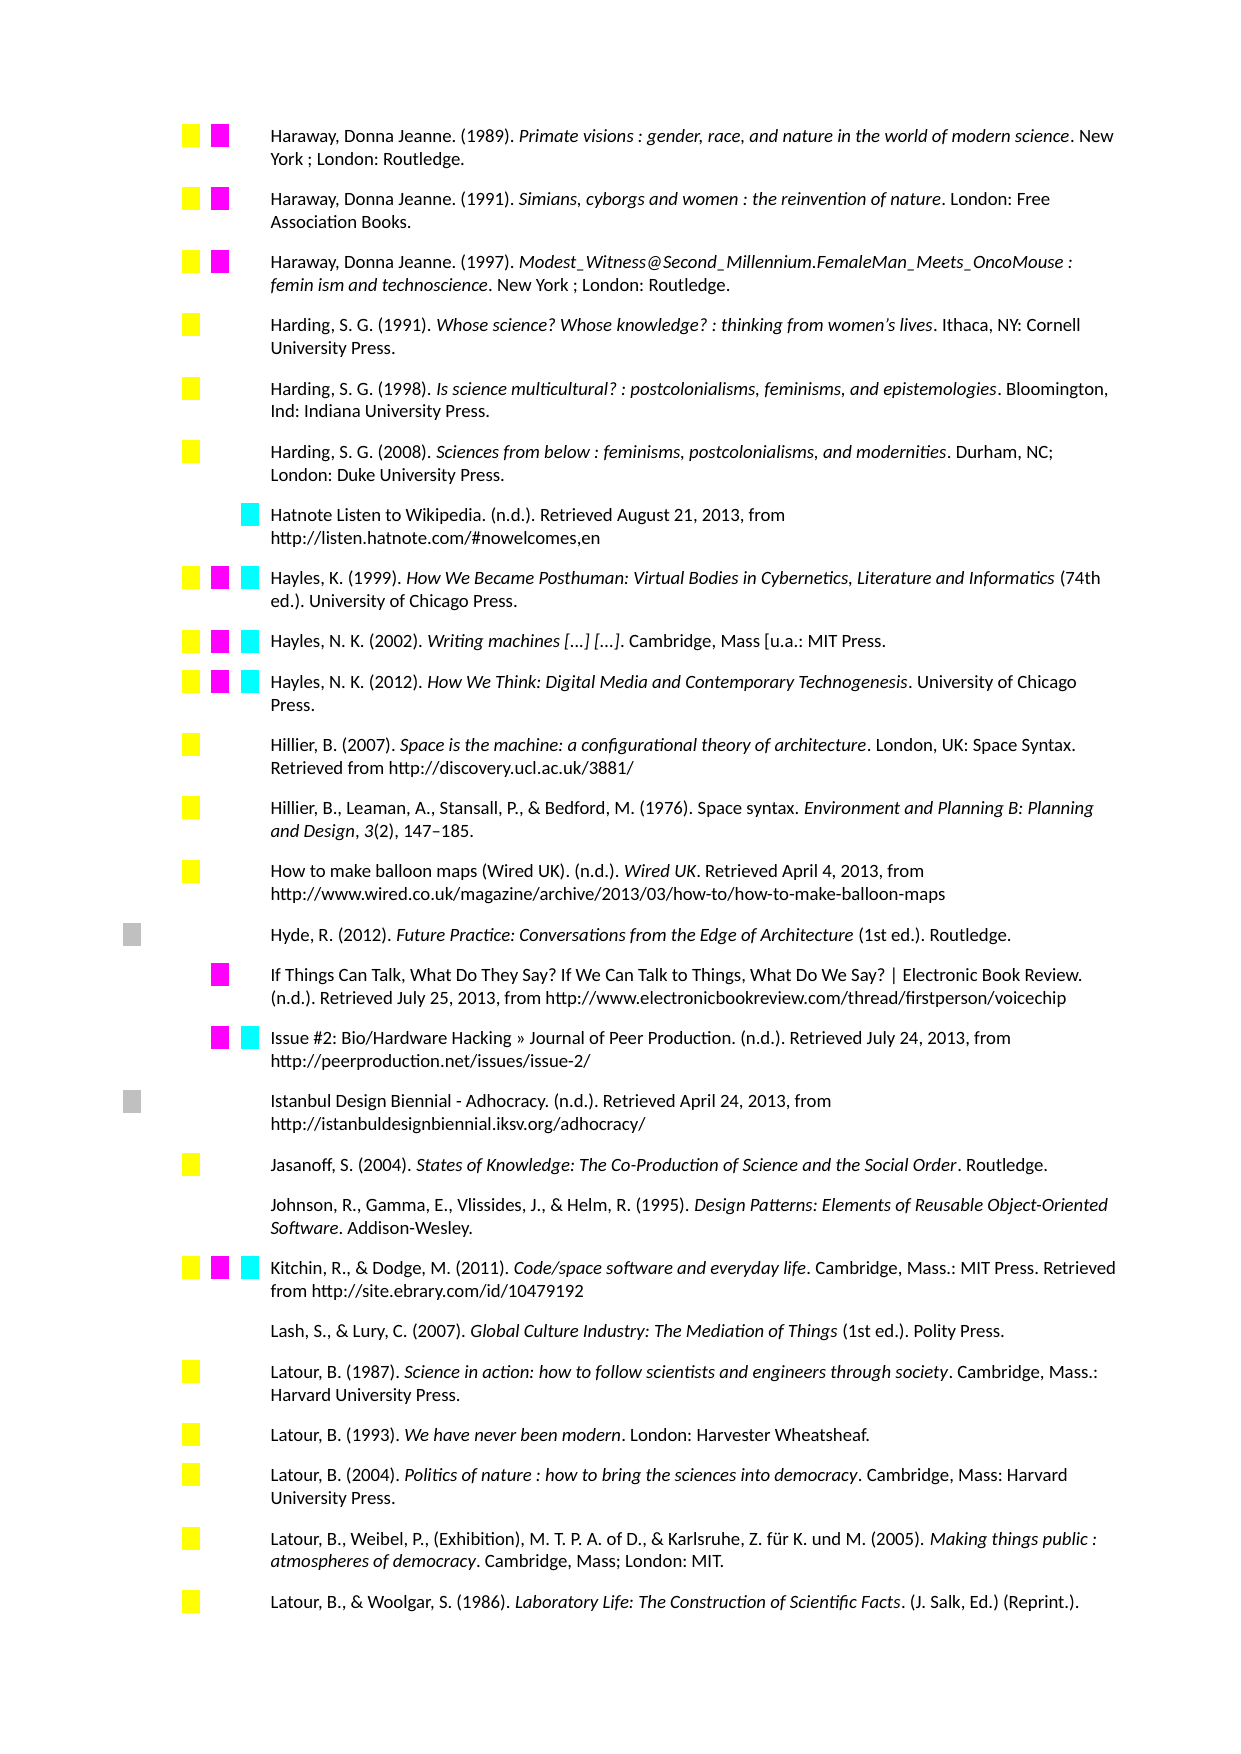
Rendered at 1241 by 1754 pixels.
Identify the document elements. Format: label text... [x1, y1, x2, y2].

table_cell [176, 371, 206, 434]
table_cell [235, 371, 264, 434]
table_cell [206, 1584, 235, 1624]
table_cell [117, 1584, 147, 1624]
table_cell [235, 728, 264, 791]
table_cell [206, 371, 235, 434]
table_cell [117, 1084, 147, 1147]
table_cell [176, 118, 206, 181]
table_cell [235, 664, 264, 727]
table_cell [235, 561, 264, 624]
table_cell Hillier, B., Leaman, A., Stansall, P., & Bedford, M. (1976). Space syntax. Environment and Planning B: Planning and Design, 3(2), 147–185. [265, 791, 1122, 854]
table_cell [117, 728, 147, 791]
table_cell [235, 1418, 264, 1458]
table_cell [117, 1354, 147, 1417]
table_cell [147, 434, 176, 497]
table_cell [147, 1314, 176, 1354]
table_cell [147, 854, 176, 917]
table_cell [147, 728, 176, 791]
table_cell Issue #2: Bio/Hardware Hacking » Journal of Peer Production. (n.d.). Retrieved July 24, 2013, from http://peerproduction.net/issues/issue-2/ [265, 1021, 1122, 1084]
table_cell [147, 1251, 176, 1314]
table_cell [235, 245, 264, 308]
table_cell [206, 854, 235, 917]
table_cell Haraway, Donna Jeanne. (1997). Modest_Witness@Second_Millennium.FemaleMan_Meets_OncoMouse : femin ism and technoscience. New York ; London: Routledge. [265, 245, 1122, 308]
table_cell [235, 1021, 264, 1084]
table_cell [147, 371, 176, 434]
table_cell [147, 958, 176, 1021]
table_cell [235, 1188, 264, 1251]
table_cell Kitchin, R., & Dodge, M. (2011). Code/space software and everyday life. Cambridge, Mass.: MIT Press. Retrieved from http://site.ebrary.com/id/10479192 [265, 1251, 1122, 1314]
table_cell [235, 791, 264, 854]
table_cell [147, 561, 176, 624]
table_cell [117, 1521, 147, 1584]
table_cell Haraway, Donna Jeanne. (1989). Primate visions : gender, race, and nature in the world of modern science. New York ; London: Routledge. [265, 118, 1122, 181]
table_cell [117, 624, 147, 664]
table_cell [206, 917, 235, 957]
table_cell [235, 1084, 264, 1147]
table_cell Lash, S., & Lury, C. (2007). Global Culture Industry: The Mediation of Things (1st ed.). Polity Press. [265, 1314, 1122, 1354]
table_cell [117, 664, 147, 727]
table_cell [117, 498, 147, 561]
table_cell [176, 854, 206, 917]
table_cell [147, 1188, 176, 1251]
table_cell Latour, B., & Woolgar, S. (1986). Laboratory Life: The Construction of Scientific Facts. (J. Salk, Ed.) (Reprint.). [265, 1584, 1122, 1624]
table_cell [206, 1354, 235, 1417]
table_cell [206, 181, 235, 244]
table_cell [206, 1521, 235, 1584]
table_cell [176, 498, 206, 561]
table_cell [235, 498, 264, 561]
table_cell [176, 1521, 206, 1584]
table_cell Hatnote Listen to Wikipedia. (n.d.). Retrieved August 21, 2013, from http://listen.hatnote.com/#nowelcomes,en [265, 498, 1122, 561]
table_cell [147, 1418, 176, 1458]
table_cell [147, 181, 176, 244]
table_cell [206, 1418, 235, 1458]
table_cell [176, 1021, 206, 1084]
table_cell Latour, B., Weibel, P., (Exhibition), M. T. P. A. of D., & Karlsruhe, Z. für K. und M. (2005). Making things public : atmospheres of democracy. Cambridge, Mass; London: MIT. [265, 1521, 1122, 1584]
table_cell [206, 624, 235, 664]
table_cell [206, 1021, 235, 1084]
table_cell [117, 561, 147, 624]
table_cell [176, 958, 206, 1021]
table_cell [176, 1251, 206, 1314]
table_cell Haraway, Donna Jeanne. (1991). Simians, cyborgs and women : the reinvention of nature. London: Free Association Books. [265, 181, 1122, 244]
table_cell [147, 1354, 176, 1417]
table_cell [176, 181, 206, 244]
table_cell [117, 245, 147, 308]
table_cell [206, 434, 235, 497]
table_cell [147, 1147, 176, 1187]
table_cell [117, 181, 147, 244]
table_cell [147, 664, 176, 727]
table_cell [176, 1418, 206, 1458]
table_cell [176, 1458, 206, 1521]
table_cell [176, 434, 206, 497]
table_cell Latour, B. (1993). We have never been modern. London: Harvester Wheatsheaf. [265, 1418, 1122, 1458]
table_cell [206, 1251, 235, 1314]
table_cell Istanbul Design Biennial - Adhocracy. (n.d.). Retrieved April 24, 2013, from http://istanbuldesignbiennial.iksv.org/adhocracy/ [265, 1084, 1122, 1147]
table_cell [235, 118, 264, 181]
table_cell [206, 1314, 235, 1354]
table_cell [206, 791, 235, 854]
table_cell [147, 1021, 176, 1084]
table_cell Harding, S. G. (1998). Is science multicultural? : postcolonialisms, feminisms, and epistemologies. Bloomington, Ind: Indiana University Press. [265, 371, 1122, 434]
table_cell [235, 1458, 264, 1521]
table_cell [235, 1584, 264, 1624]
table_cell [235, 1521, 264, 1584]
table_cell [206, 728, 235, 791]
table_cell [117, 308, 147, 371]
table_cell [147, 917, 176, 957]
table_cell [235, 624, 264, 664]
table_cell [117, 1021, 147, 1084]
table_cell [206, 1458, 235, 1521]
table_cell Harding, S. G. (2008). Sciences from below : feminisms, postcolonialisms, and modernities. Durham, NC; London: Duke University Press. [265, 434, 1122, 497]
table_cell [176, 1084, 206, 1147]
table_cell [235, 1147, 264, 1187]
table_cell [117, 1458, 147, 1521]
table_cell Latour, B. (1987). Science in action: how to follow scientists and engineers through society. Cambridge, Mass.: Harvard University Press. [265, 1354, 1122, 1417]
table_cell [117, 958, 147, 1021]
table_cell [117, 1418, 147, 1458]
table_cell Hyde, R. (2012). Future Practice: Conversations from the Edge of Architecture (1st ed.). Routledge. [265, 917, 1122, 957]
table_cell [117, 917, 147, 957]
table_cell [147, 245, 176, 308]
table_cell [176, 1188, 206, 1251]
table_cell How to make balloon maps (Wired UK). (n.d.). Wired UK. Retrieved April 4, 2013, from http://www.wired.co.uk/magazine/archive/2013/03/how-to/how-to-make-balloon-maps [265, 854, 1122, 917]
table_cell [176, 728, 206, 791]
table_cell [147, 624, 176, 664]
table_cell Hayles, N. K. (2002). Writing machines [...] [...]. Cambridge, Mass [u.a.: MIT Press. [265, 624, 1122, 664]
table_cell [235, 917, 264, 957]
table_cell [117, 854, 147, 917]
table_cell [206, 1147, 235, 1187]
table_cell [147, 498, 176, 561]
table_cell [176, 245, 206, 308]
table_cell [147, 1084, 176, 1147]
table_cell [147, 791, 176, 854]
table_cell [206, 1084, 235, 1147]
table_cell [206, 561, 235, 624]
table_cell [235, 181, 264, 244]
table_cell [176, 624, 206, 664]
table_cell [117, 1147, 147, 1187]
table_cell Hayles, K. (1999). How We Became Posthuman: Virtual Bodies in Cybernetics, Literature and Informatics (74th ed.). University of Chicago Press. [265, 561, 1122, 624]
table_cell [235, 958, 264, 1021]
table_cell [176, 308, 206, 371]
table_cell [147, 1521, 176, 1584]
table_cell [117, 118, 147, 181]
table_cell [176, 791, 206, 854]
table_cell If Things Can Talk, What Do They Say? If We Can Talk to Things, What Do We Say? | Electronic Book Review. (n.d.). Retrieved July 25, 2013, from http://www.electronicbookreview.com/thread/firstperson/voicechip [265, 958, 1122, 1021]
table_cell Jasanoff, S. (2004). States of Knowledge: The Co-Production of Science and the Social Order. Routledge. [265, 1147, 1122, 1187]
table_cell [176, 1147, 206, 1187]
table_cell [176, 1314, 206, 1354]
table_cell [176, 917, 206, 957]
table_cell [176, 1584, 206, 1624]
table_cell [117, 1314, 147, 1354]
table_cell [206, 1188, 235, 1251]
table_cell [206, 118, 235, 181]
table_cell [206, 308, 235, 371]
table_cell [235, 308, 264, 371]
table_cell [176, 1354, 206, 1417]
table_cell [206, 245, 235, 308]
table_cell [117, 371, 147, 434]
table_cell [206, 664, 235, 727]
table_cell [235, 1251, 264, 1314]
table_cell [147, 308, 176, 371]
table_cell [235, 434, 264, 497]
table_cell [206, 498, 235, 561]
table_cell [117, 1251, 147, 1314]
table_cell Harding, S. G. (1991). Whose science? Whose knowledge? : thinking from women’s lives. Ithaca, NY: Cornell University Press. [265, 308, 1122, 371]
table_cell [147, 1458, 176, 1521]
table_cell [117, 1188, 147, 1251]
table_cell [147, 118, 176, 181]
table_cell [176, 561, 206, 624]
table_cell Hillier, B. (2007). Space is the machine: a configurational theory of architecture. London, UK: Space Syntax. Retrieved from http://discovery.ucl.ac.uk/3881/ [265, 728, 1122, 791]
table_cell Latour, B. (2004). Politics of nature : how to bring the sciences into democracy. Cambridge, Mass: Harvard University Press. [265, 1458, 1122, 1521]
table_cell [235, 1354, 264, 1417]
table_cell [117, 434, 147, 497]
table_cell [206, 958, 235, 1021]
table_cell [235, 854, 264, 917]
table_cell Johnson, R., Gamma, E., Vlissides, J., & Helm, R. (1995). Design Patterns: Elements of Reusable Object-Oriented Software. Addison-Wesley. [265, 1188, 1122, 1251]
table_cell [235, 1314, 264, 1354]
table_cell Hayles, N. K. (2012). How We Think: Digital Media and Contemporary Technogenesis. University of Chicago Press. [265, 664, 1122, 727]
table_cell [117, 791, 147, 854]
table_cell [147, 1584, 176, 1624]
table_cell [176, 664, 206, 727]
